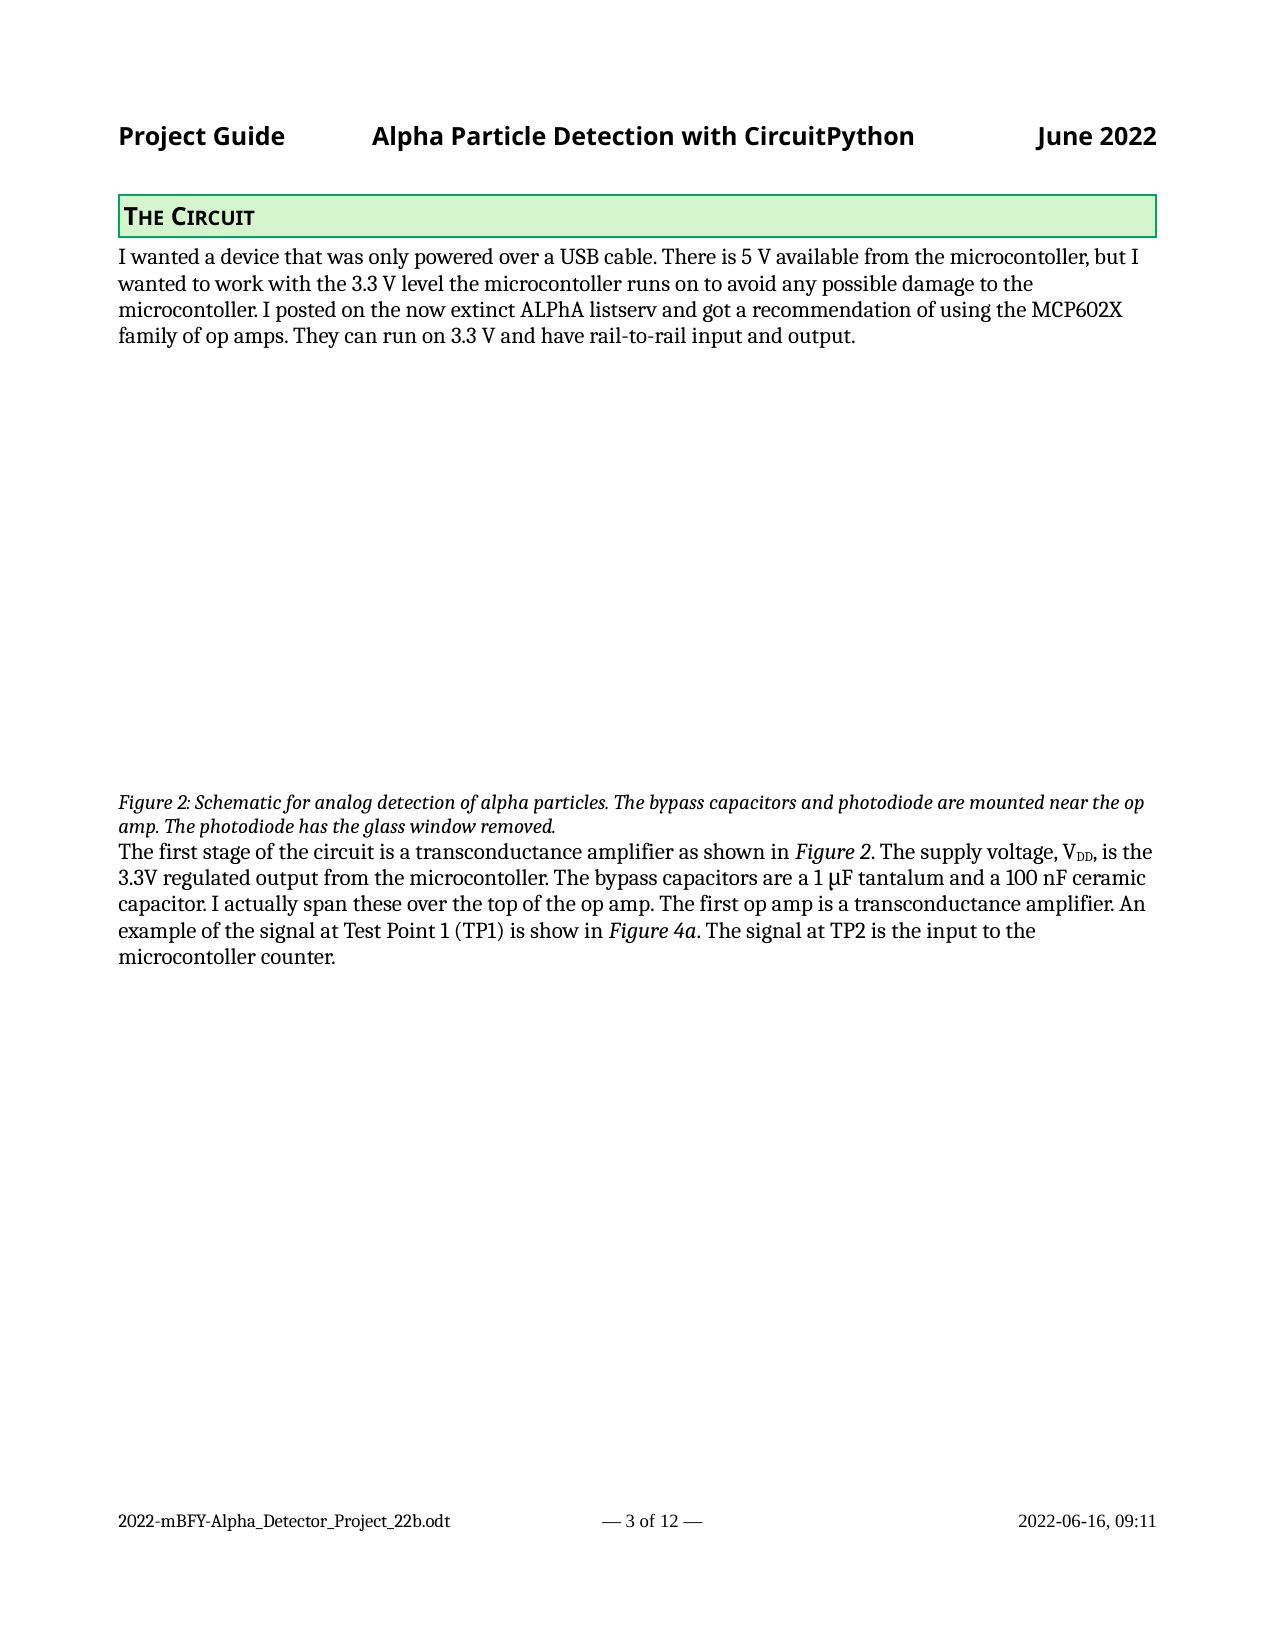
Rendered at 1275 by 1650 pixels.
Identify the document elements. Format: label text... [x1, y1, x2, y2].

text I wanted a device that was only powered over a USB cable. There is 5 V available from the microcontoller, but I wanted to work with the 3.3 V level the microcontoller runs on to avoid any possible damage to the microcontoller. I posted on the now extinct ALPhA listserv and got a recommendation of using the MCP602X family of op amps. They can run on 3.3 V and have rail-to-rail input and output. [118, 244, 1157, 349]
subtitle The Circuit [120, 196, 1155, 236]
text Figure 2: Schematic for analog detection of alpha particles. The bypass capacitors and photodiode are mounted near the op amp. The photodiode has the glass window removed. [118, 368, 1157, 838]
text [118, 355, 1157, 368]
text The first stage of the circuit is a transconductance amplifier as shown in Figure 2. The supply voltage, VDD, is the 3.3V regulated output from the microcontoller. The bypass capacitors are a 1 μF tantalum and a 100 nF ceramic capacitor. I actually span these over the top of the op amp. The first op amp is a transconductance amplifier. An example of the signal at Test Point 1 (TP1) is show in Figure 4a. The signal at TP2 is the input to the microcontoller counter. [118, 838, 1157, 970]
